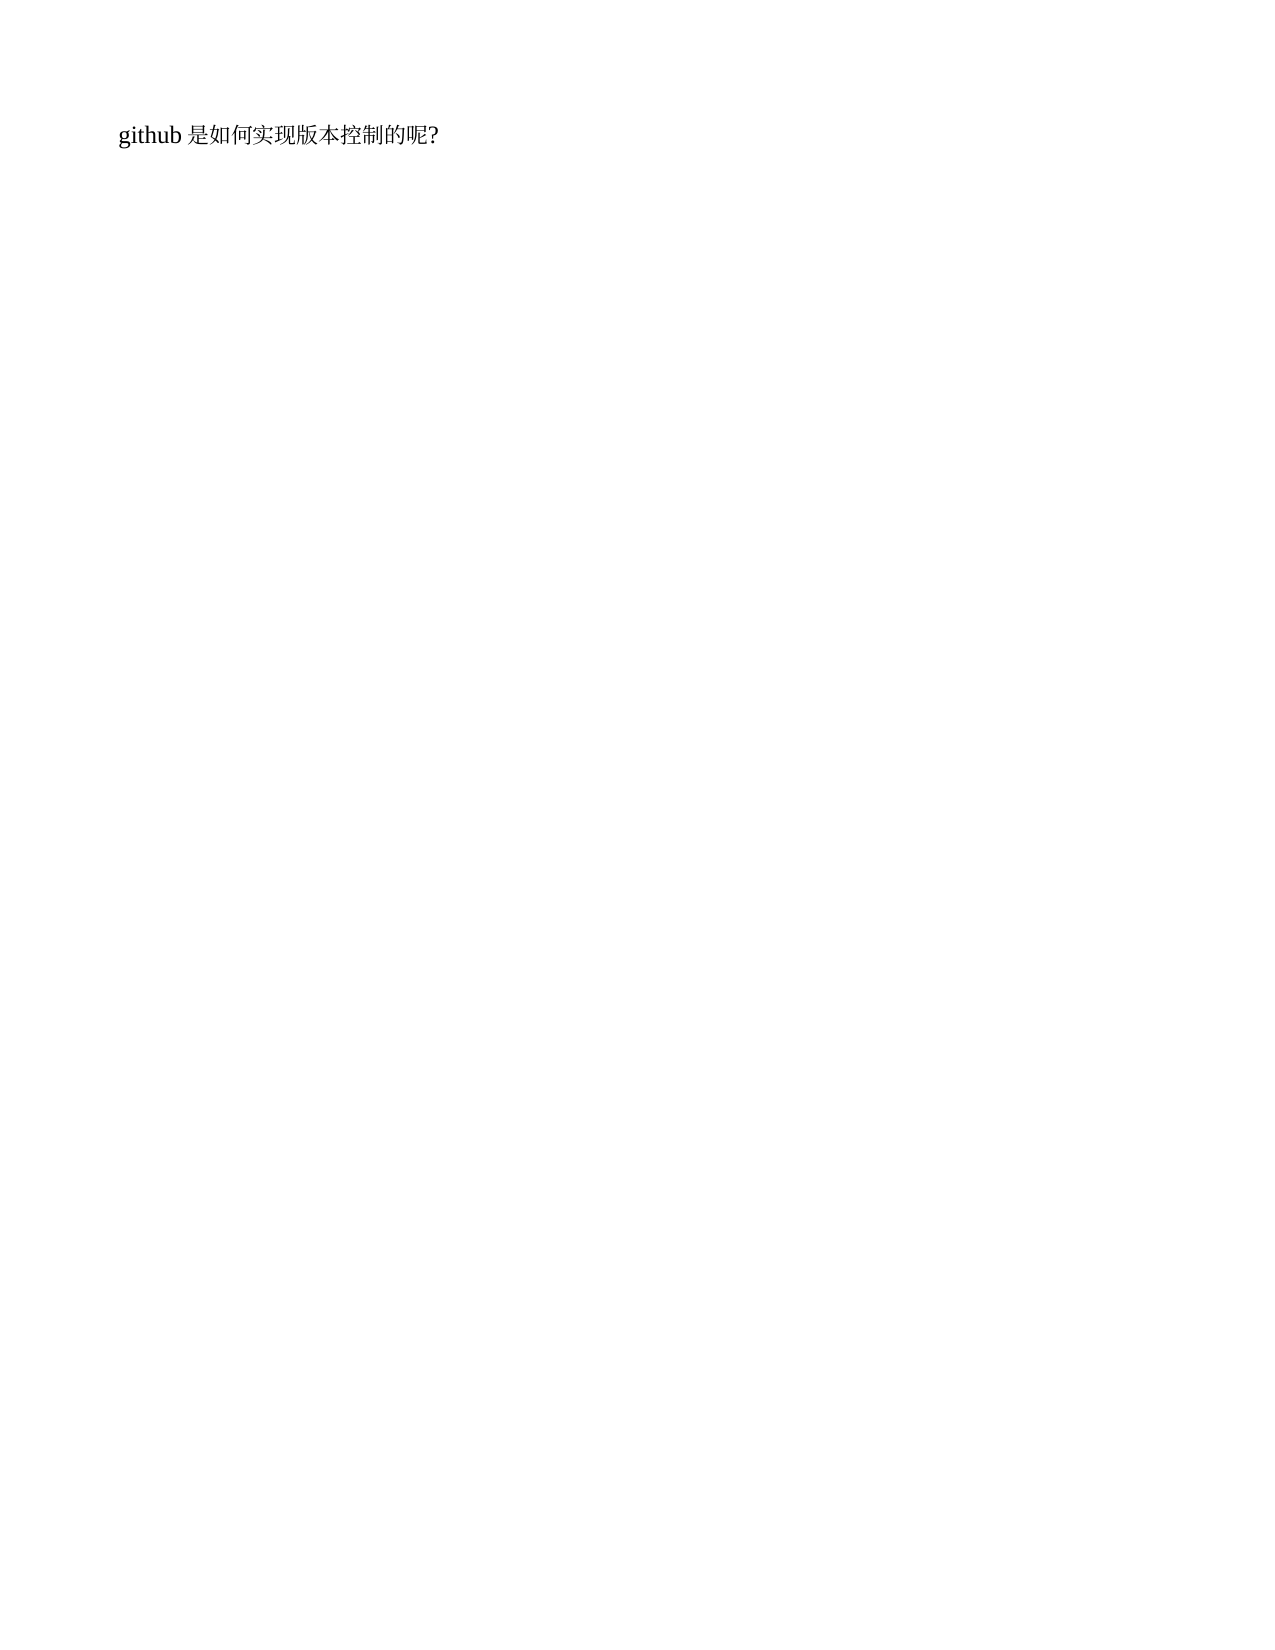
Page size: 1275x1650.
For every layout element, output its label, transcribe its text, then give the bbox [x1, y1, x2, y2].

text github是如何实现版本控制的呢? [118, 118, 1157, 149]
